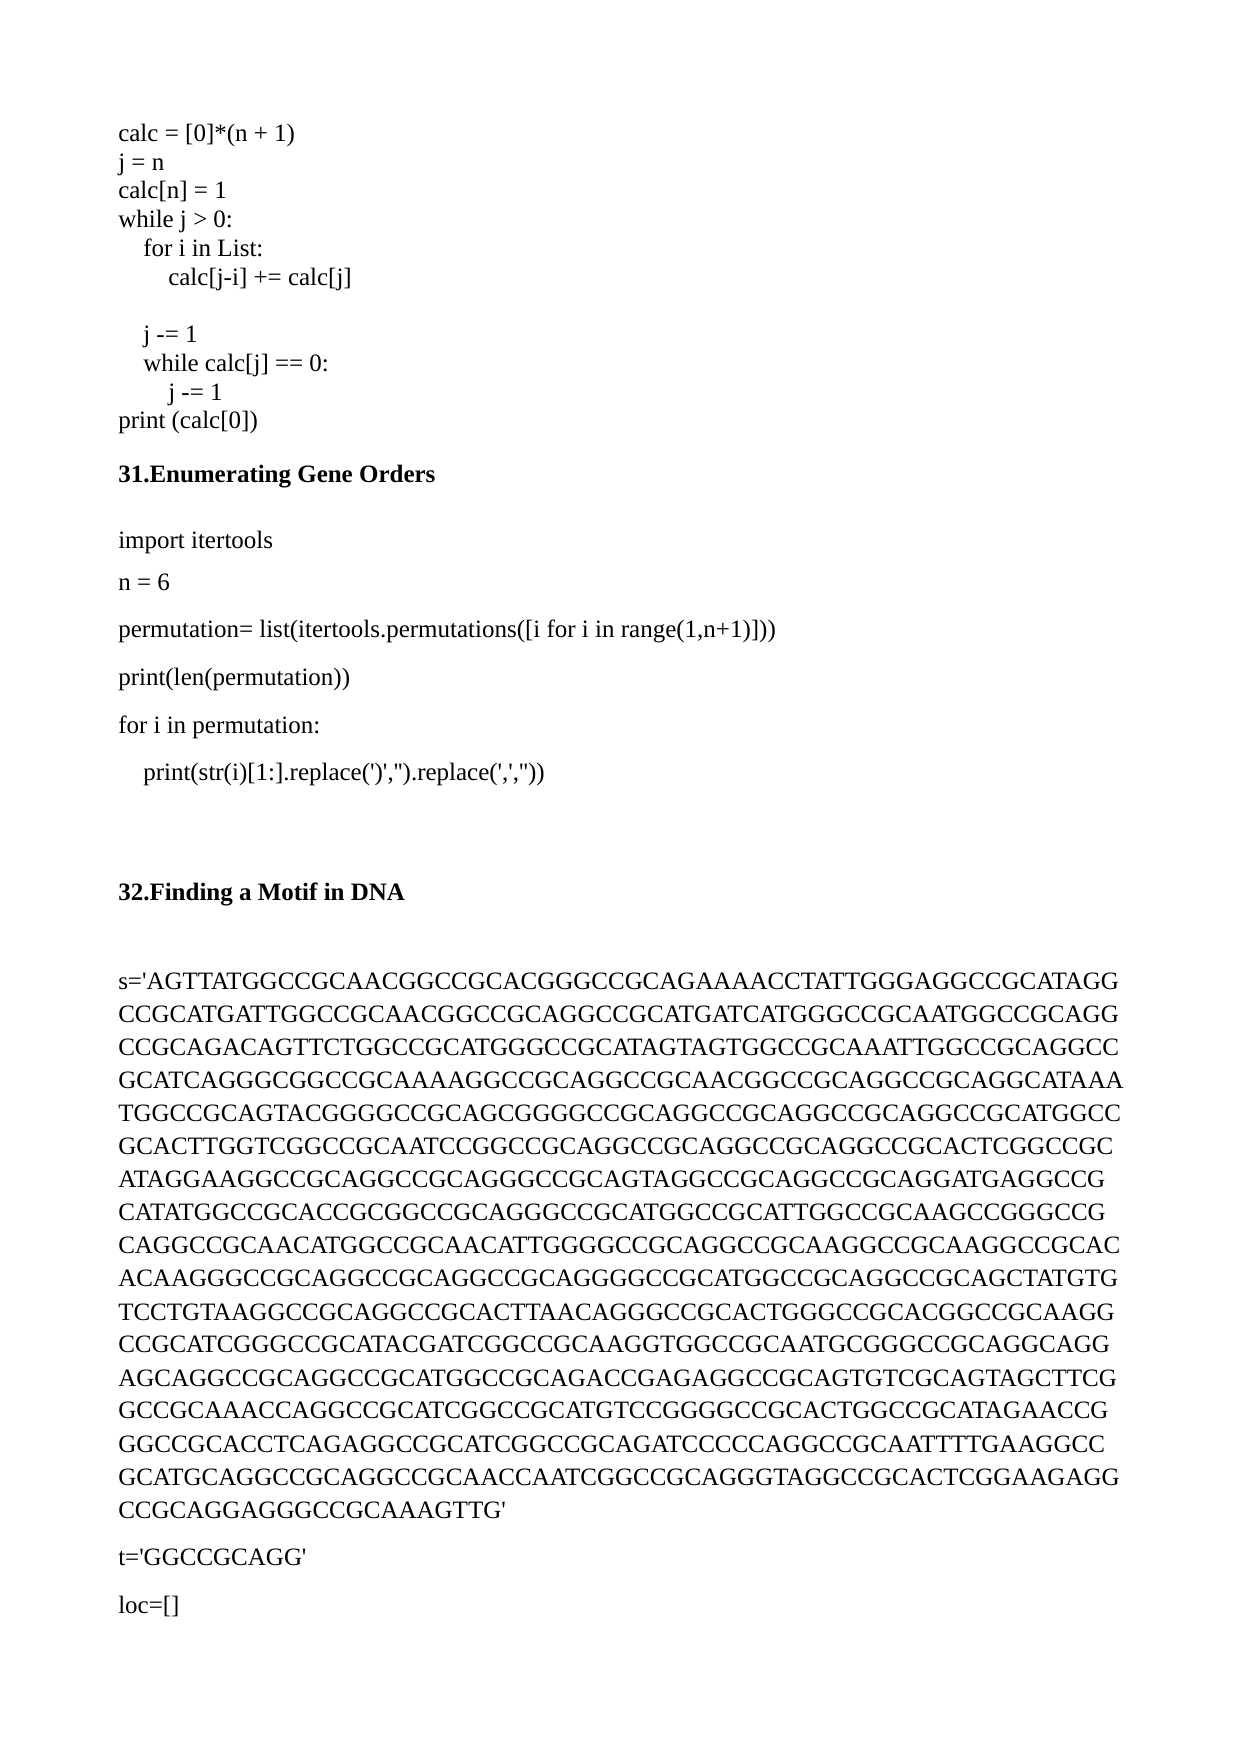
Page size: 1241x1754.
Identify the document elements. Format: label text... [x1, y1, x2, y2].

text t='GGCCGCAGG' [118, 1542, 1122, 1571]
text calc = [0]*(n + 1) [118, 118, 1122, 147]
subtitle 31.Enumerating Gene Orders [118, 459, 1122, 488]
text while j > 0: [118, 204, 1122, 233]
text j = n [118, 147, 1122, 176]
text calc[j-i] += calc[j] [118, 262, 1122, 291]
text j -= 1 [118, 377, 1122, 406]
text j -= 1 [118, 319, 1122, 348]
text print(str(i)[1:].replace(')','').replace(',','')) [118, 757, 1122, 786]
text for i in permutation: [118, 710, 1122, 738]
text permutation= list(itertools.permutations([i for i in range(1,n+1)])) [118, 614, 1122, 643]
subtitle import itertools [118, 526, 1122, 554]
subtitle 32.Finding a Motif in DNA [118, 877, 1122, 906]
text s='AGTTATGGCCGCAACGGCCGCACGGGCCGCAGAAAACCTATTGGGAGGCCGCATAGGCCGCATGATTGGCCGCAACGGCCGCAGGCCGCATGATCATGGGCCGCAATGGCCGCAGGCCGCAGACAGTTCTGGCCGCATGGGCCGCATAGTAGTGGCCGCAAATTGGCCGCAGGCCGCATCAGGGCGGCCGCAAAAGGCCGCAGGCCGCAACGGCCGCAGGCCGCAGGCATAAATGGCCGCAGTACGGGGCCGCAGCGGGGCCGCAGGCCGCAGGCCGCAGGCCGCATGGCCGCACTTGGTCGGCCGCAATCCGGCCGCAGGCCGCAGGCCGCAGGCCGCACTCGGCCGCATAGGAAGGCCGCAGGCCGCAGGGCCGCAGTAGGCCGCAGGCCGCAGGATGAGGCCGCATATGGCCGCACCGCGGCCGCAGGGCCGCATGGCCGCATTGGCCGCAAGCCGGGCCGCAGGCCGCAACATGGCCGCAACATTGGGGCCGCAGGCCGCAAGGCCGCAAGGCCGCACACAAGGGCCGCAGGCCGCAGGCCGCAGGGGCCGCATGGCCGCAGGCCGCAGCTATGTGTCCTGTAAGGCCGCAGGCCGCACTTAACAGGGCCGCACTGGGCCGCACGGCCGCAAGGCCGCATCGGGCCGCATACGATCGGCCGCAAGGTGGCCGCAATGCGGGCCGCAGGCAGGAGCAGGCCGCAGGCCGCATGGCCGCAGACCGAGAGGCCGCAGTGTCGCAGTAGCTTCGGCCGCAAACCAGGCCGCATCGGCCGCATGTCCGGGGCCGCACTGGCCGCATAGAACCGGGCCGCACCTCAGAGGCCGCATCGGCCGCAGATCCCCCAGGCCGCAATTTTGAAGGCCGCATGCAGGCCGCAGGCCGCAACCAATCGGCCGCAGGGTAGGCCGCACTCGGAAGAGGCCGCAGGAGGGCCGCAAAGTTG' [118, 966, 1122, 1523]
text calc[n] = 1 [118, 176, 1122, 204]
text for i in List: [118, 233, 1122, 262]
text while calc[j] == 0: [118, 348, 1122, 377]
text loc=[] [118, 1590, 1122, 1619]
text print(len(permutation)) [118, 662, 1122, 691]
text n = 6 [118, 567, 1122, 596]
text print (calc[0]) [118, 406, 1122, 434]
